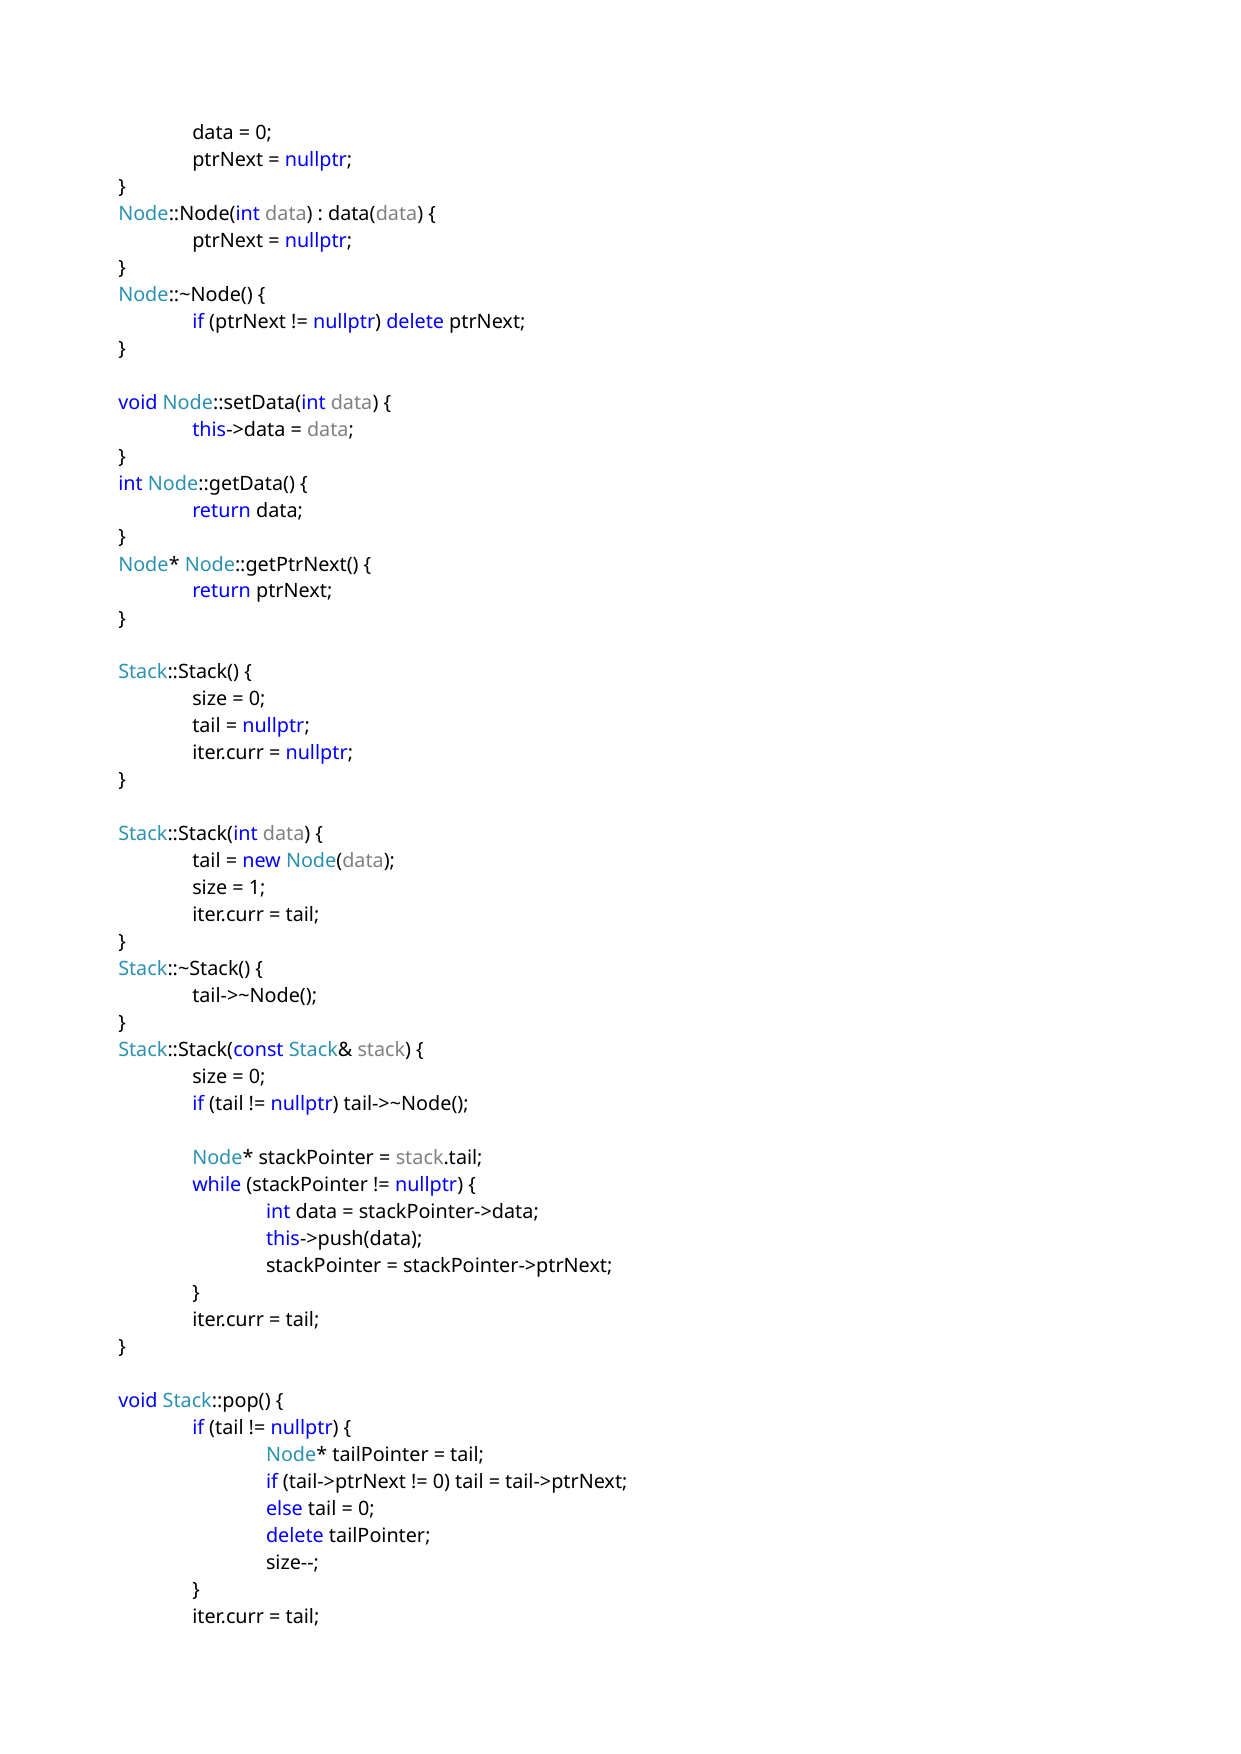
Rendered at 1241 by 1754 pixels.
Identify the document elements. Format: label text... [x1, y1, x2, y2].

text Node* tailPointer = tail; [118, 1440, 1122, 1467]
text } [118, 1332, 1122, 1359]
text } [118, 766, 1122, 793]
text size--; [118, 1548, 1122, 1575]
text Stack::~Stack() { [118, 954, 1122, 981]
text else tail = 0; [118, 1494, 1122, 1521]
text if (tail->ptrNext != 0) tail = tail->ptrNext; [118, 1467, 1122, 1494]
text tail->~Node(); [118, 981, 1122, 1008]
text Node* stackPointer = stack.tail; [118, 1143, 1122, 1170]
text iter.curr = tail; [118, 1305, 1122, 1332]
text return ptrNext; [118, 577, 1122, 604]
text this->data = data; [118, 415, 1122, 442]
text } [118, 1575, 1122, 1602]
text Stack::Stack(int data) { [118, 819, 1122, 847]
text } [118, 523, 1122, 550]
text while (stackPointer != nullptr) { [118, 1170, 1122, 1197]
text ptrNext = nullptr; [118, 145, 1122, 172]
text ptrNext = nullptr; [118, 226, 1122, 253]
text size = 0; [118, 1062, 1122, 1089]
text int Node::getData() { [118, 469, 1122, 496]
text data = 0; [118, 118, 1122, 145]
text } [118, 927, 1122, 954]
text } [118, 172, 1122, 199]
text } [118, 442, 1122, 469]
text delete tailPointer; [118, 1521, 1122, 1548]
text if (tail != nullptr) { [118, 1413, 1122, 1440]
text } [118, 1278, 1122, 1305]
text Node* Node::getPtrNext() { [118, 550, 1122, 577]
text iter.curr = tail; [118, 1602, 1122, 1629]
text iter.curr = tail; [118, 901, 1122, 927]
text Node::Node(int data) : data(data) { [118, 199, 1122, 226]
text tail = new Node(data); [118, 847, 1122, 873]
text stackPointer = stackPointer->ptrNext; [118, 1251, 1122, 1278]
text } [118, 604, 1122, 631]
text size = 0; [118, 685, 1122, 712]
text int data = stackPointer->data; [118, 1197, 1122, 1224]
text void Node::setData(int data) { [118, 388, 1122, 415]
text } [118, 334, 1122, 361]
text Stack::Stack() { [118, 658, 1122, 685]
text Node::~Node() { [118, 280, 1122, 307]
text if (ptrNext != nullptr) delete ptrNext; [118, 307, 1122, 334]
text this->push(data); [118, 1224, 1122, 1251]
text if (tail != nullptr) tail->~Node(); [118, 1089, 1122, 1116]
text void Stack::pop() { [118, 1386, 1122, 1413]
text return data; [118, 496, 1122, 523]
text Stack::Stack(const Stack& stack) { [118, 1035, 1122, 1062]
text } [118, 253, 1122, 280]
text size = 1; [118, 873, 1122, 901]
text iter.curr = nullptr; [118, 739, 1122, 766]
text } [118, 1008, 1122, 1035]
text tail = nullptr; [118, 712, 1122, 739]
